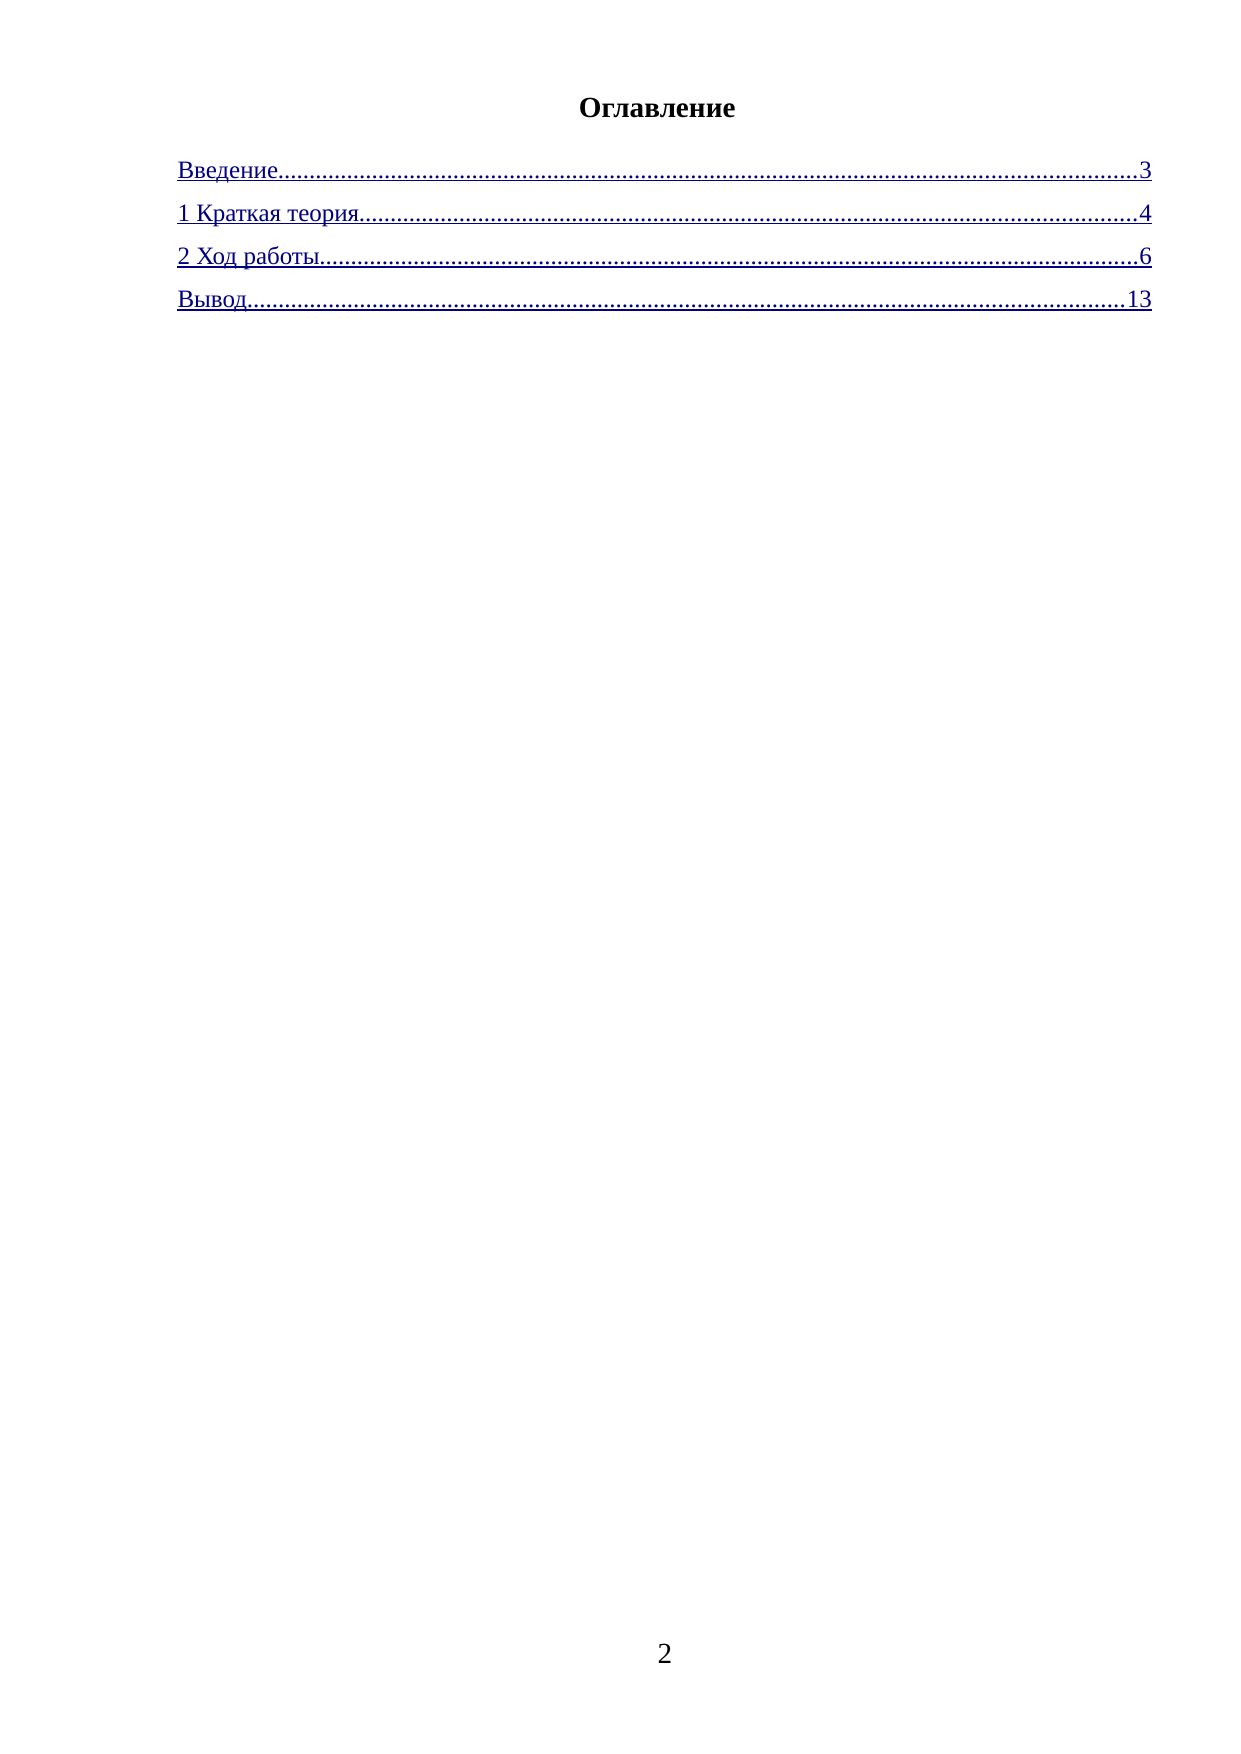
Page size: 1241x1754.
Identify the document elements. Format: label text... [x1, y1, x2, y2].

text Введение 3 [177, 155, 1152, 180]
text Вывод 13 [177, 284, 1152, 309]
text 1 Краткая теория 4 [177, 198, 1152, 223]
text Оглавление [251, 90, 1063, 123]
text 2 Ход работы 6 [177, 241, 1152, 266]
